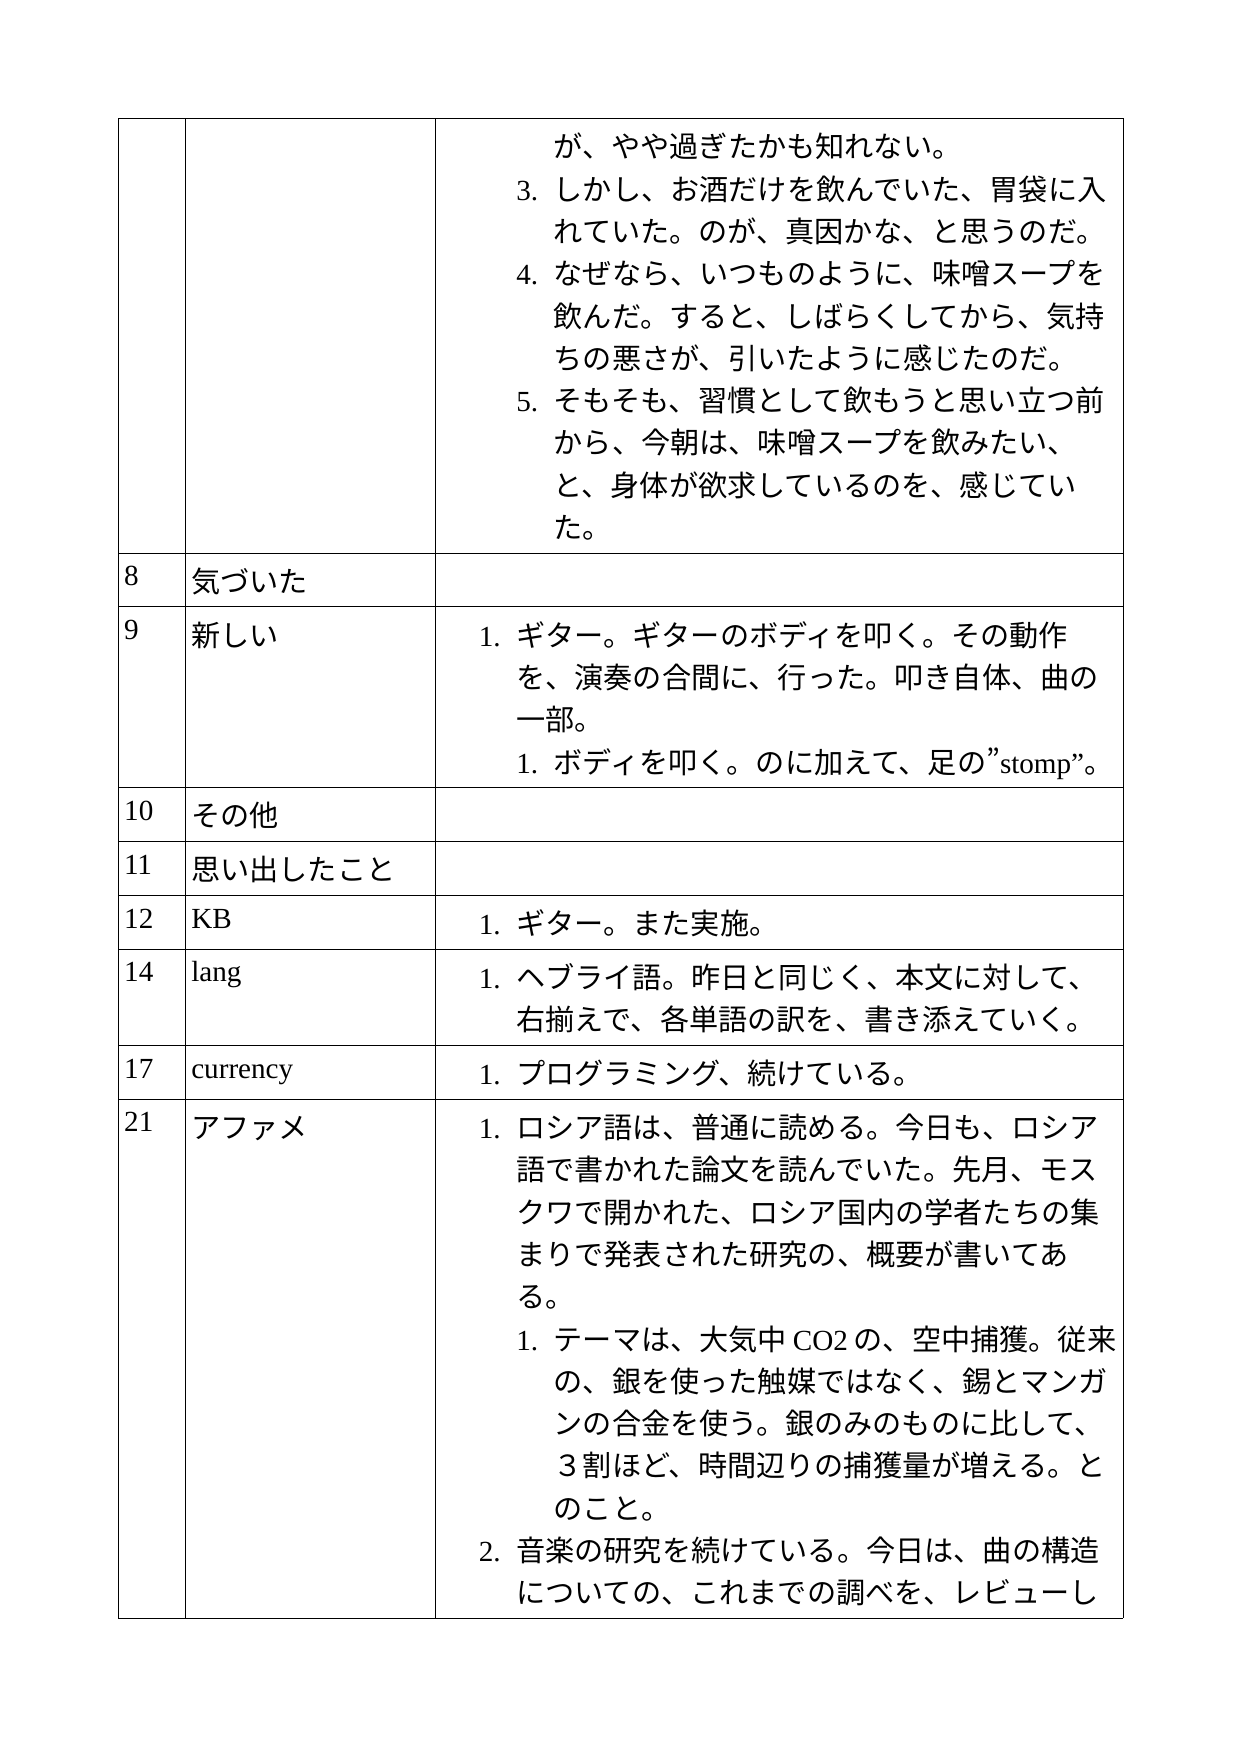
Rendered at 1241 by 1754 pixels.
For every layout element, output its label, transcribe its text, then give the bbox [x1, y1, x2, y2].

table_cell 気づいた [186, 554, 435, 606]
table_cell [436, 554, 1123, 606]
table_cell その他 [186, 788, 435, 841]
table_cell currency [186, 1046, 435, 1099]
table_cell 8 [119, 554, 185, 606]
table_cell [436, 842, 1123, 895]
table_cell 思い出したこと [186, 842, 435, 895]
table_cell ギター。また実施。 [436, 896, 1123, 949]
table_cell 新しい [186, 607, 435, 787]
table_cell 11 [119, 842, 185, 895]
table_cell 12 [119, 896, 185, 949]
table_cell [436, 788, 1123, 841]
table_cell が、やや過ぎたかも知れない。 しかし、お酒だけを飲んでいた、胃袋に入れていた。のが、真因かな、と思うのだ。 なぜなら、いつものように、味噌スープを飲んだ。すると、しばらくしてから、気持ちの悪さが、引いたように感じたのだ。 そもそも、習慣として飲もうと思い立つ前から、今朝は、味噌スープを飲みたい、と、身体が欲求しているのを、感じていた。 [436, 119, 1123, 553]
table_cell ロシア語は、普通に読める。今日も、ロシア語で書かれた論文を読んでいた。先月、モスクワで開かれた、ロシア国内の学者たちの集まりで発表された研究の、概要が書いてある。 テーマは、大気中CO2の、空中捕獲。従来の、銀を使った触媒ではなく、錫とマンガンの合金を使う。銀のみのものに比して、３割ほど、時間辺りの捕獲量が増える。とのこと。 音楽の研究を続けている。今日は、曲の構造についての、これまでの調べを、レビューし [436, 1100, 1123, 1618]
table_cell プログラミング、続けている。 [436, 1046, 1123, 1099]
table_cell ギター。ギターのボディを叩く。その動作を、演奏の合間に、行った。叩き自体、曲の一部。 ボディを叩く。のに加えて、足の”stomp”。 [436, 607, 1123, 787]
table_cell 17 [119, 1046, 185, 1099]
table_cell 21 [119, 1100, 185, 1618]
table_cell 14 [119, 950, 185, 1045]
table_cell [186, 119, 435, 553]
table_cell lang [186, 950, 435, 1045]
table_cell アファメ [186, 1100, 435, 1618]
table_cell 9 [119, 607, 185, 787]
table_cell [119, 119, 185, 553]
table_cell KB [186, 896, 435, 949]
table_cell 10 [119, 788, 185, 841]
table_cell ヘブライ語。昨日と同じく、本文に対して、右揃えで、各単語の訳を、書き添えていく。 [436, 950, 1123, 1045]
